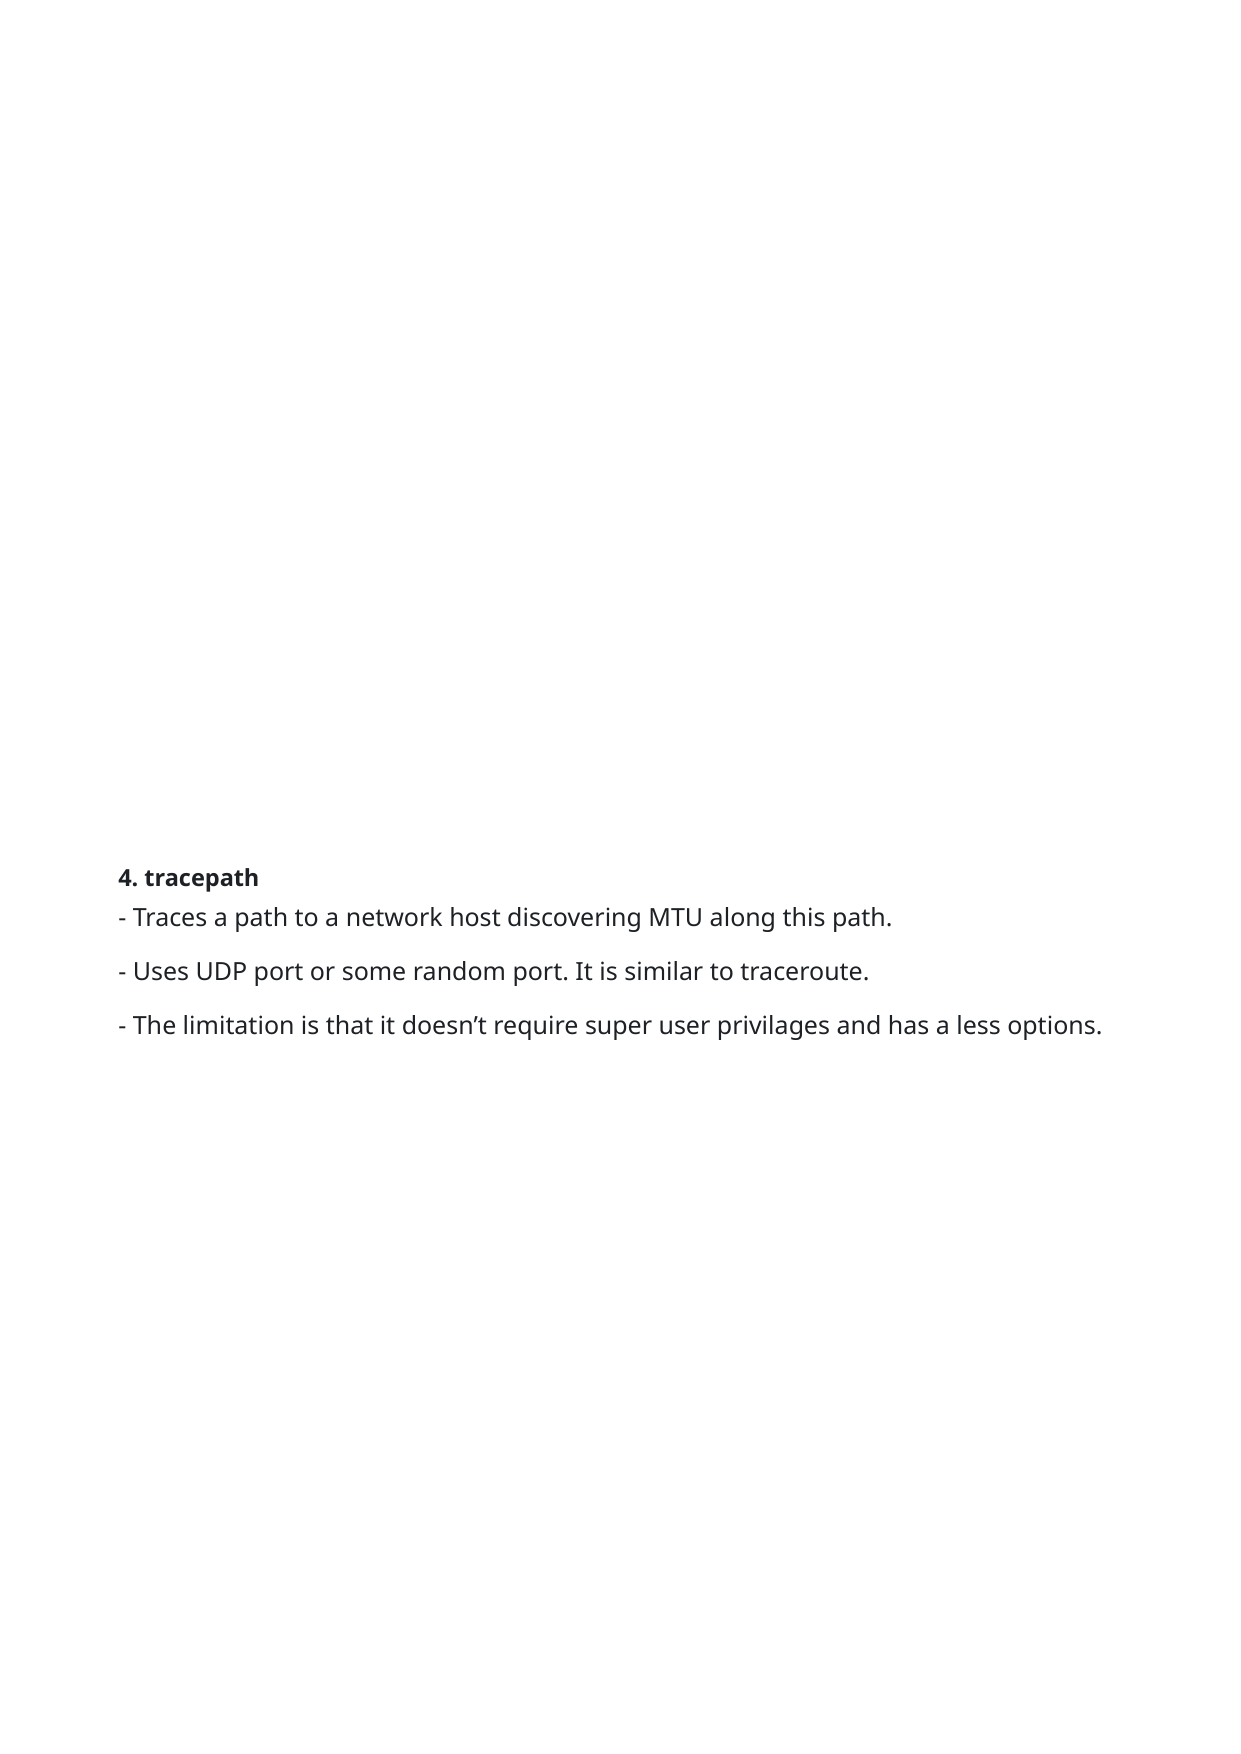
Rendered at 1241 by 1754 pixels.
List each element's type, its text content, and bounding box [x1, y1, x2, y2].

subtitle 4. tracepath [118, 862, 1122, 893]
text - Traces a path to a network host discovering MTU along this path. [118, 900, 1122, 934]
text - Uses UDP port or some random port. It is similar to traceroute. [118, 953, 1122, 988]
text - The limitation is that it doesn’t require super user privilages and has a less options. [118, 1007, 1122, 1041]
